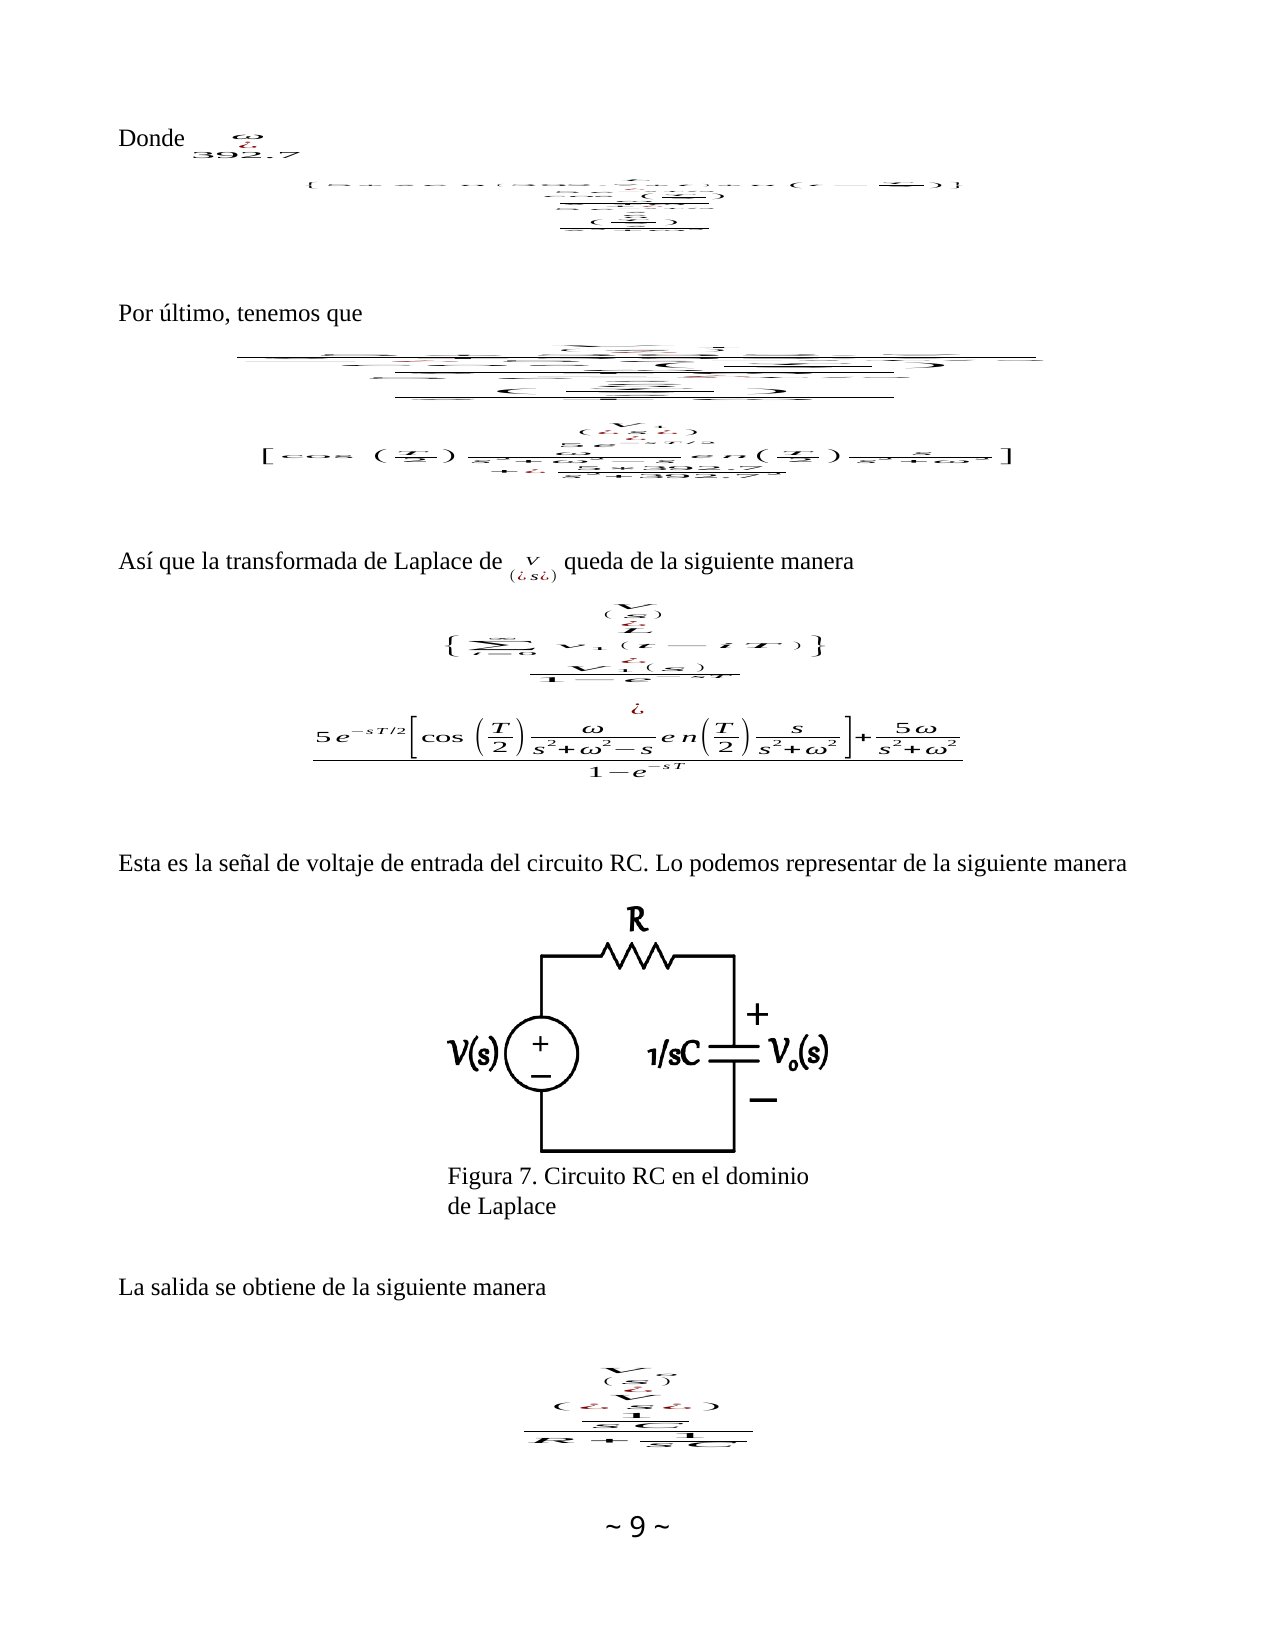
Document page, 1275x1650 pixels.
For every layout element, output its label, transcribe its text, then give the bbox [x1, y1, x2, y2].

text Donde [118, 123, 1157, 160]
text Así que la transformada de Laplace de queda de la siguiente manera [118, 546, 1157, 584]
text La salida se obtiene de la siguiente manera [118, 1272, 1157, 1301]
text Por último, tenemos que [118, 298, 1157, 327]
text Esta es la señal de voltaje de entrada del circuito RC. Lo podemos representar de la siguiente manera [118, 848, 1157, 877]
